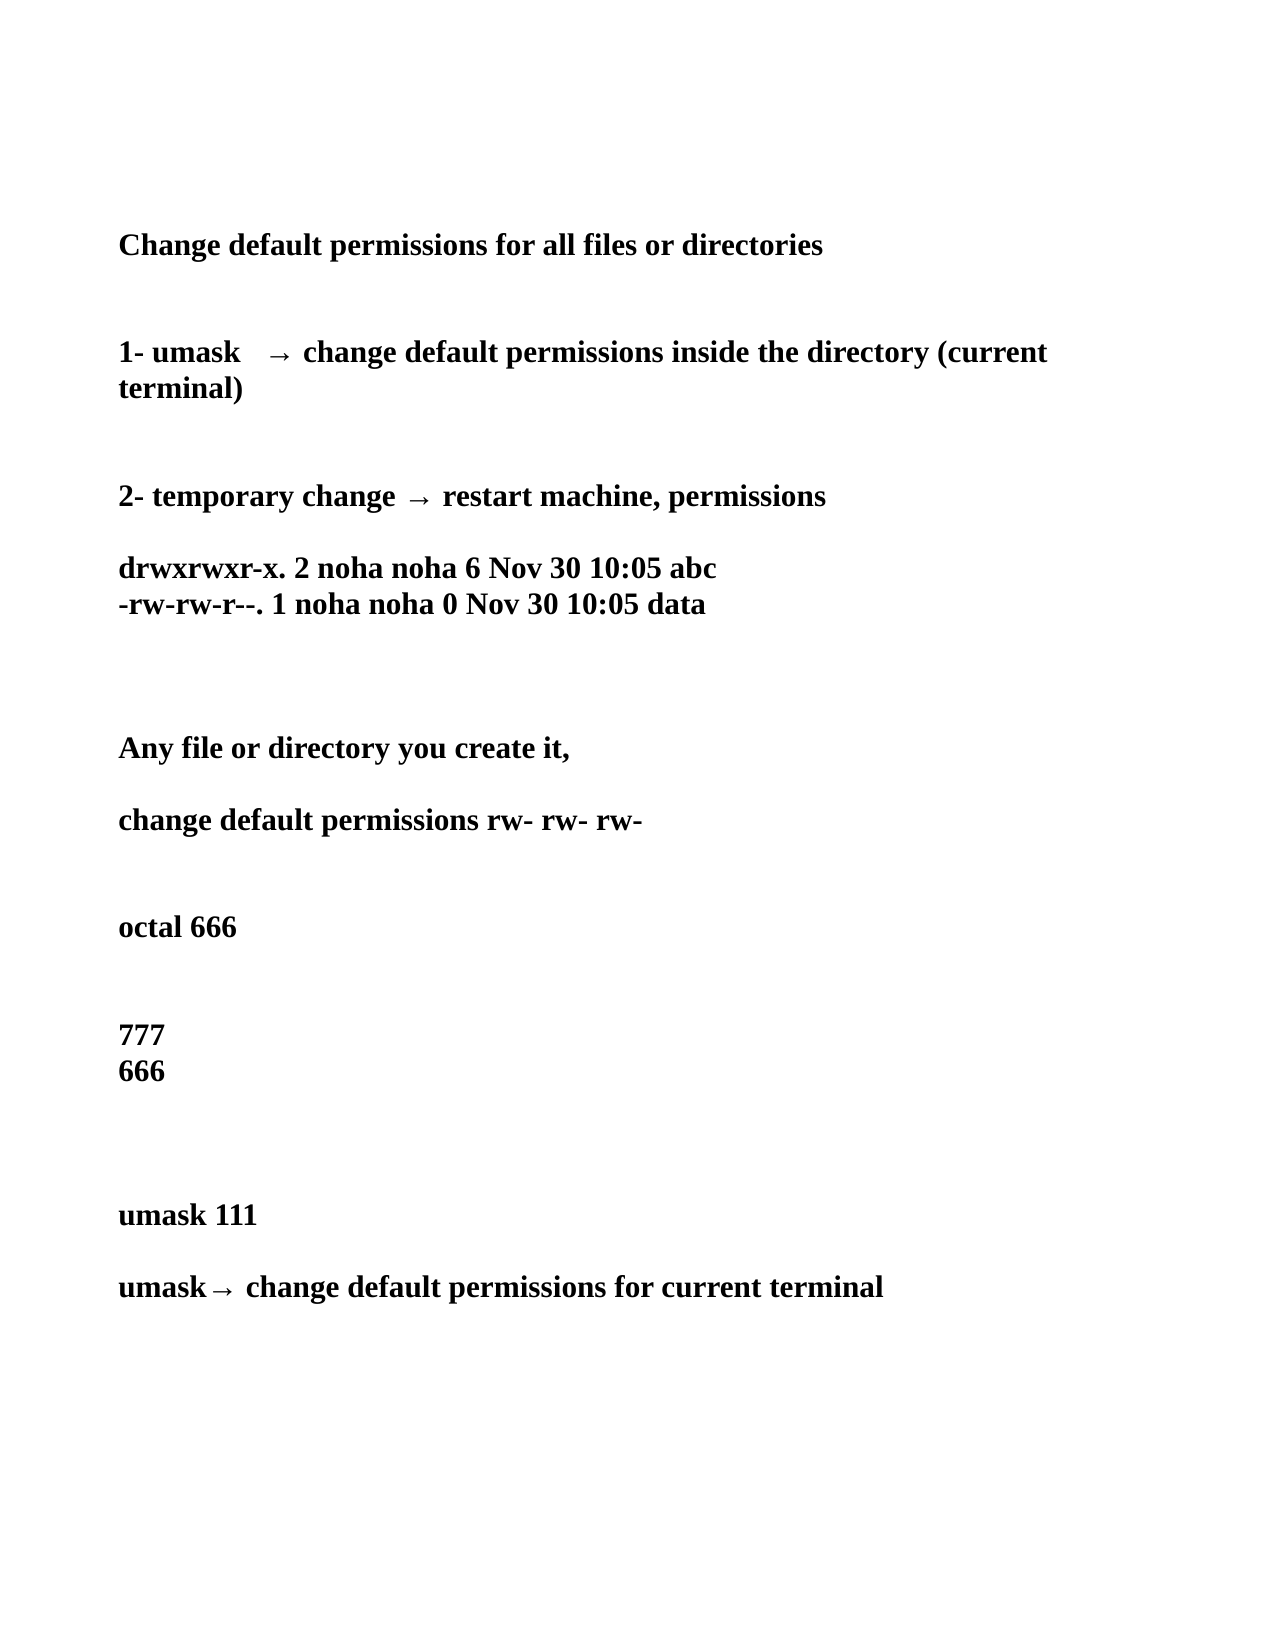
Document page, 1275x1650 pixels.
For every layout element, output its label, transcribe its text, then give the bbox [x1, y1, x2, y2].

text Change default permissions for all files or directories [118, 226, 1157, 262]
text 2- temporary change → restart machine, permissions [118, 477, 1157, 513]
text 666 [118, 1052, 1157, 1088]
text Any file or directory you create it, [118, 729, 1157, 765]
text umask 111 [118, 1196, 1157, 1232]
text change default permissions rw- rw- rw- [118, 801, 1157, 837]
text -rw-rw-r--. 1 noha noha 0 Nov 30 10:05 data [118, 585, 1157, 621]
text 777 [118, 1017, 1157, 1052]
text octal 666 [118, 909, 1157, 945]
text umask→ change default permissions for current terminal [118, 1268, 1157, 1304]
text 1- umask → change default permissions inside the directory (current terminal) [118, 334, 1157, 406]
text drwxrwxr-x. 2 noha noha 6 Nov 30 10:05 abc [118, 549, 1157, 585]
